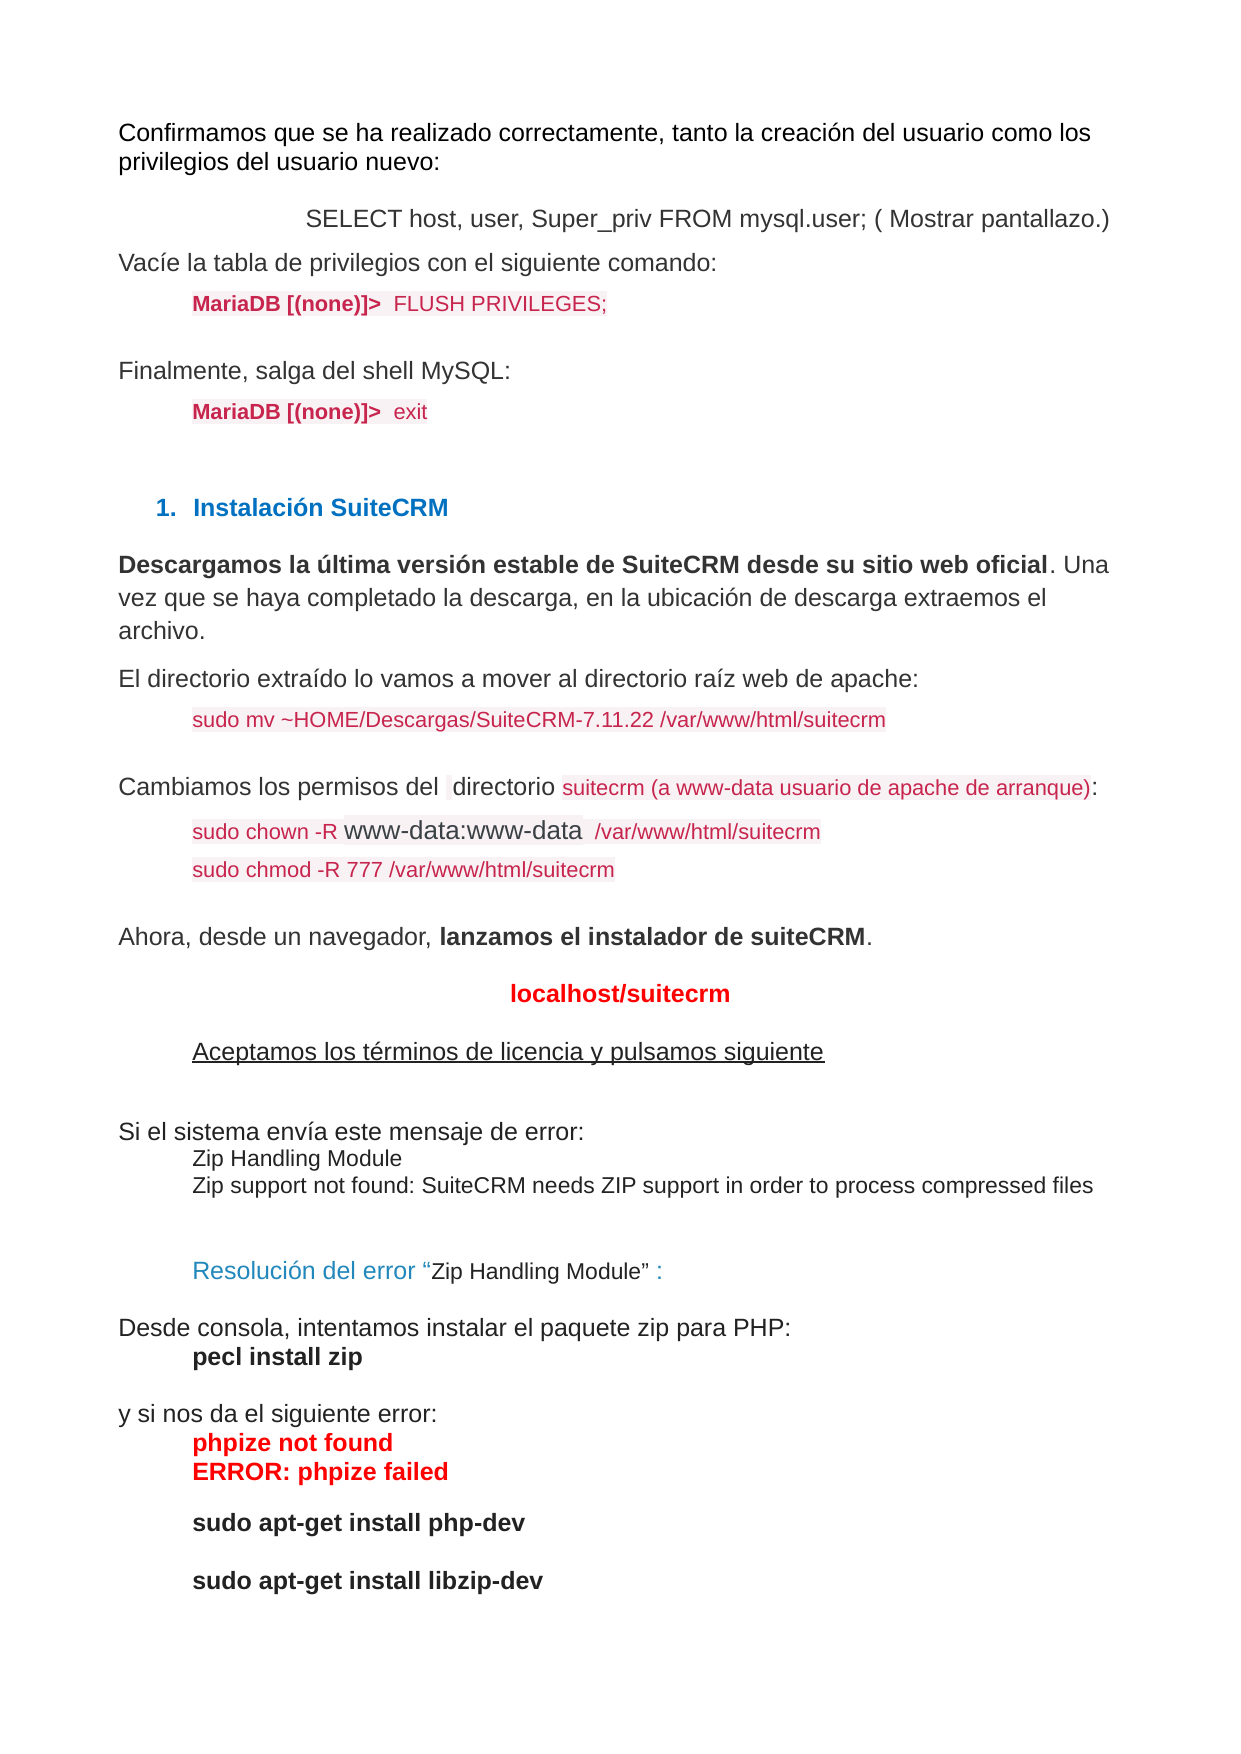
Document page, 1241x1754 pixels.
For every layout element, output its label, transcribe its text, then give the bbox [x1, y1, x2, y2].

text Zip Handling Module [192, 1145, 1122, 1172]
text Descargamos la última versión estable de SuiteCRM desde su sitio web oficial. Una vez que se haya completado la descarga, en la ubicación de descarga extraemos el archivo. [118, 550, 1122, 645]
text MariaDB [(none)]> FLUSH PRIVILEGES; [118, 291, 1122, 316]
text Si el sistema envía este mensaje de error: [118, 1117, 1122, 1145]
text SELECT host, user, Super_priv FROM mysql.user; ( Mostrar pantallazo.) [118, 204, 1122, 233]
text localhost/suitecrm [118, 979, 1122, 1008]
text Zip support not found: SuiteCRM needs ZIP support in order to process compressed files [192, 1172, 1122, 1198]
text pecl install zip [118, 1342, 1122, 1371]
text phpize not found [192, 1428, 1122, 1457]
text Confirmamos que se ha realizado correctamente, tanto la creación del usuario como los privilegios del usuario nuevo: [118, 118, 1122, 176]
text ERROR: phpize failed [192, 1457, 1122, 1486]
text El directorio extraído lo vamos a mover al directorio raíz web de apache: [118, 664, 1122, 692]
text Resolución del error “Zip Handling Module” : [192, 1256, 1122, 1284]
text MariaDB [(none)]> exit [118, 399, 1122, 424]
text sudo apt-get install libzip-dev [192, 1566, 1122, 1594]
text Ahora, desde un navegador, lanzamos el instalador de suiteCRM. [118, 921, 1122, 950]
text Aceptamos los términos de licencia y pulsamos siguiente [118, 1036, 1122, 1065]
text Finalmente, salga del shell MySQL: [118, 356, 1122, 384]
list Instalación SuiteCRM [156, 492, 1122, 521]
text sudo chown -R www-data:www-data /var/www/html/suitecrm [192, 815, 1122, 845]
text sudo mv ~HOME/Descargas/SuiteCRM-7.11.22 /var/www/html/suitecrm [192, 707, 1122, 732]
text y si nos da el siguiente error: [118, 1399, 1122, 1428]
text sudo chmod -R 777 /var/www/html/suitecrm [192, 857, 1122, 882]
text sudo apt-get install php-dev [192, 1508, 1122, 1537]
text Desde consola, intentamos instalar el paquete zip para PHP: [118, 1313, 1122, 1342]
text Vacíe la tabla de privilegios con el siguiente comando: [118, 248, 1122, 276]
text Cambiamos los permisos del directorio suitecrm (a www-data usuario de apache de arranque): [118, 772, 1122, 800]
